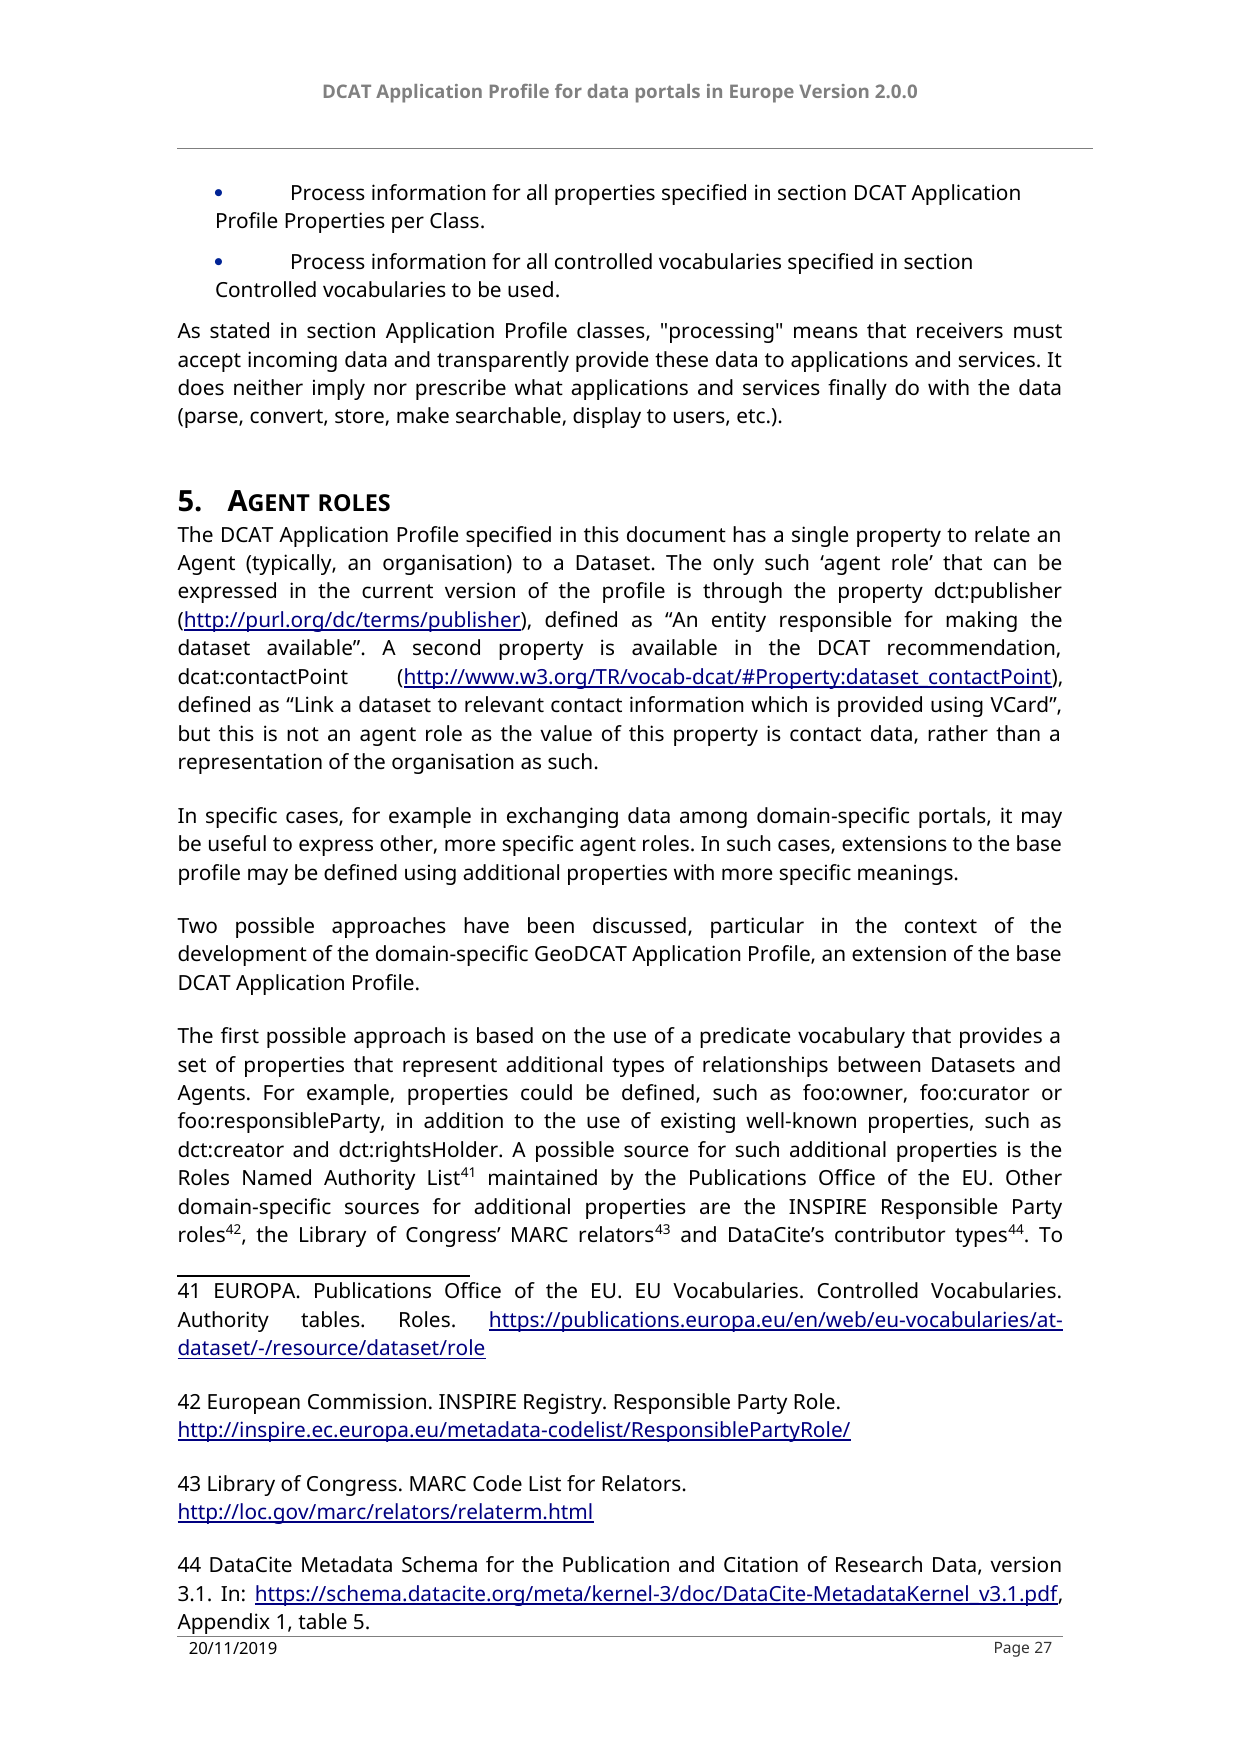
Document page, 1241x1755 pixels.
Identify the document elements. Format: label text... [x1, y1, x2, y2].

text European Commission. INSPIRE Registry. Responsible Party Role. http://inspire.ec.europa.eu/metadata-codelist/ResponsiblePartyRole/ [177, 1387, 1063, 1444]
text Two possible approaches have been discussed, particular in the context of the development of the domain-specific GeoDCAT Application Profile, an extension of the base DCAT Application Profile. [177, 911, 1063, 996]
text As stated in section 3, "processing" means that receivers must accept incoming data and transparently provide these data to applications and services. It does neither imply nor prescribe what applications and services finally do with the data (parse, convert, store, make searchable, display to users, etc.). [177, 316, 1063, 430]
text Library of Congress. MARC Code List for Relators. http://loc.gov/marc/relators/relaterm.html [177, 1469, 1063, 1526]
text In specific cases, for example in exchanging data among domain-specific portals, it may be useful to express other, more specific agent roles. In such cases, extensions to the base profile may be defined using additional properties with more specific meanings. [177, 801, 1063, 886]
list Process information for all controlled vocabularies specified in section 5.2. [215, 247, 1063, 304]
text EUROPA. Publications Office of the EU. EU Vocabularies. Controlled Vocabularies. Authority tables. Roles. https://publications.europa.eu/en/web/eu-vocabularies/at-dataset/-/resource/dataset/role [177, 1277, 1063, 1362]
subtitle Agent roles [177, 480, 1063, 520]
text DataCite Metadata Schema for the Publication and Citation of Research Data, version 3.1. In: https://schema.datacite.org/meta/kernel-3/doc/DataCite-MetadataKernel_v3.1.pdf, Appendix 1, table 5. [177, 1551, 1063, 1636]
text The DCAT Application Profile specified in this document has a single property to relate an Agent (typically, an organisation) to a Dataset. The only such ‘agent role’ that can be expressed in the current version of the profile is through the property dct:publisher (http://purl.org/dc/terms/publisher), defined as “An entity responsible for making the dataset available”. A second property is available in the DCAT recommendation, dcat:contactPoint (http://www.w3.org/TR/vocab-dcat/#Property:dataset_contactPoint), defined as “Link a dataset to relevant contact information which is provided using VCard”, but this is not an agent role as the value of this property is contact data, rather than a representation of the organisation as such. [177, 520, 1063, 776]
list Process information for all properties specified in section 4. [215, 178, 1063, 234]
text The first possible approach is based on the use of a predicate vocabulary that provides a set of properties that represent additional types of relationships between Datasets and Agents. For example, properties could be defined, such as foo:owner, foo:curator or foo:responsibleParty, in addition to the use of existing well-known properties, such as dct:creator and dct:rightsHolder. A possible source for such additional properties is the Roles Named Authority List maintained by the Publications Office of the EU. Other domain-specific sources for additional properties are the INSPIRE Responsible Party roles, the Library of Congress’ MARC relators and DataCite’s contributor types. To enable the use of such properties, they must be defined as RDF properties with URIs in a well-managed namespace. [177, 1021, 1063, 1249]
